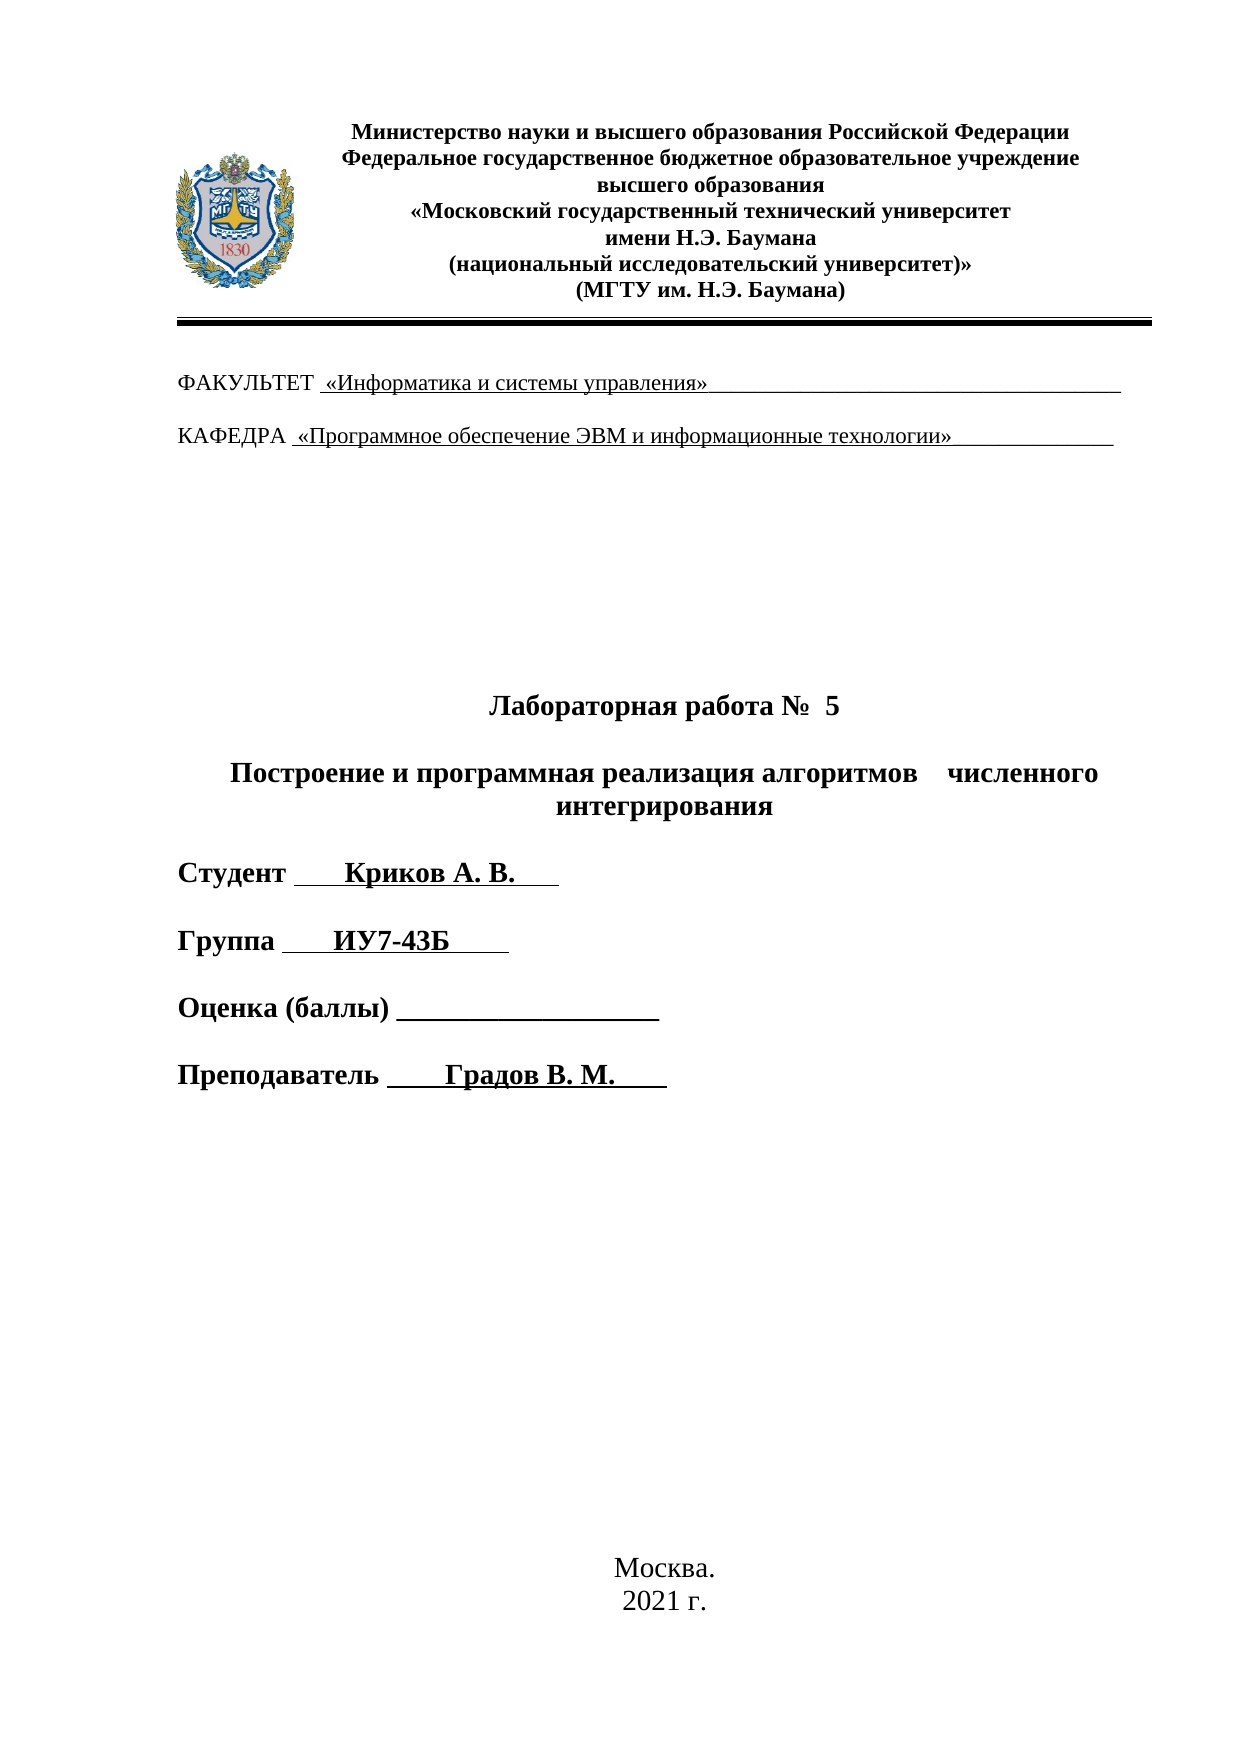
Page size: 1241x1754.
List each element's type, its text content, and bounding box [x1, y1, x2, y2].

picture [184, 152, 296, 289]
text КАФЕДРА «Программное обеспечение ЭВМ и информационные технологии»______________ [177, 422, 1152, 448]
table_header Студент Криков А. В. Группа ИУ7-43Б Оценка (баллы) __________________ Преподаватель Градов В. М. [166, 856, 714, 1157]
table_header Министерство науки и высшего образования Российской Федерации Федеральное государственное бюджетное образовательное учреждение высшего образования «Московский государственный технический университет имени Н.Э. Баумана (национальный исследовательский университет)» (МГТУ им. Н.Э. Баумана) [310, 118, 1111, 303]
text Лабораторная работа № 5 [177, 688, 1152, 721]
table_header [714, 856, 1135, 1157]
text ФАКУЛЬТЕТ «Информатика и системы управления»____________________________________ [177, 369, 1152, 396]
text Построение и программная реализация алгоритмов численного интегрирования [177, 755, 1152, 822]
text 2021 г. [177, 1583, 1152, 1617]
table_header [166, 118, 310, 303]
text Москва. [177, 1550, 1152, 1583]
